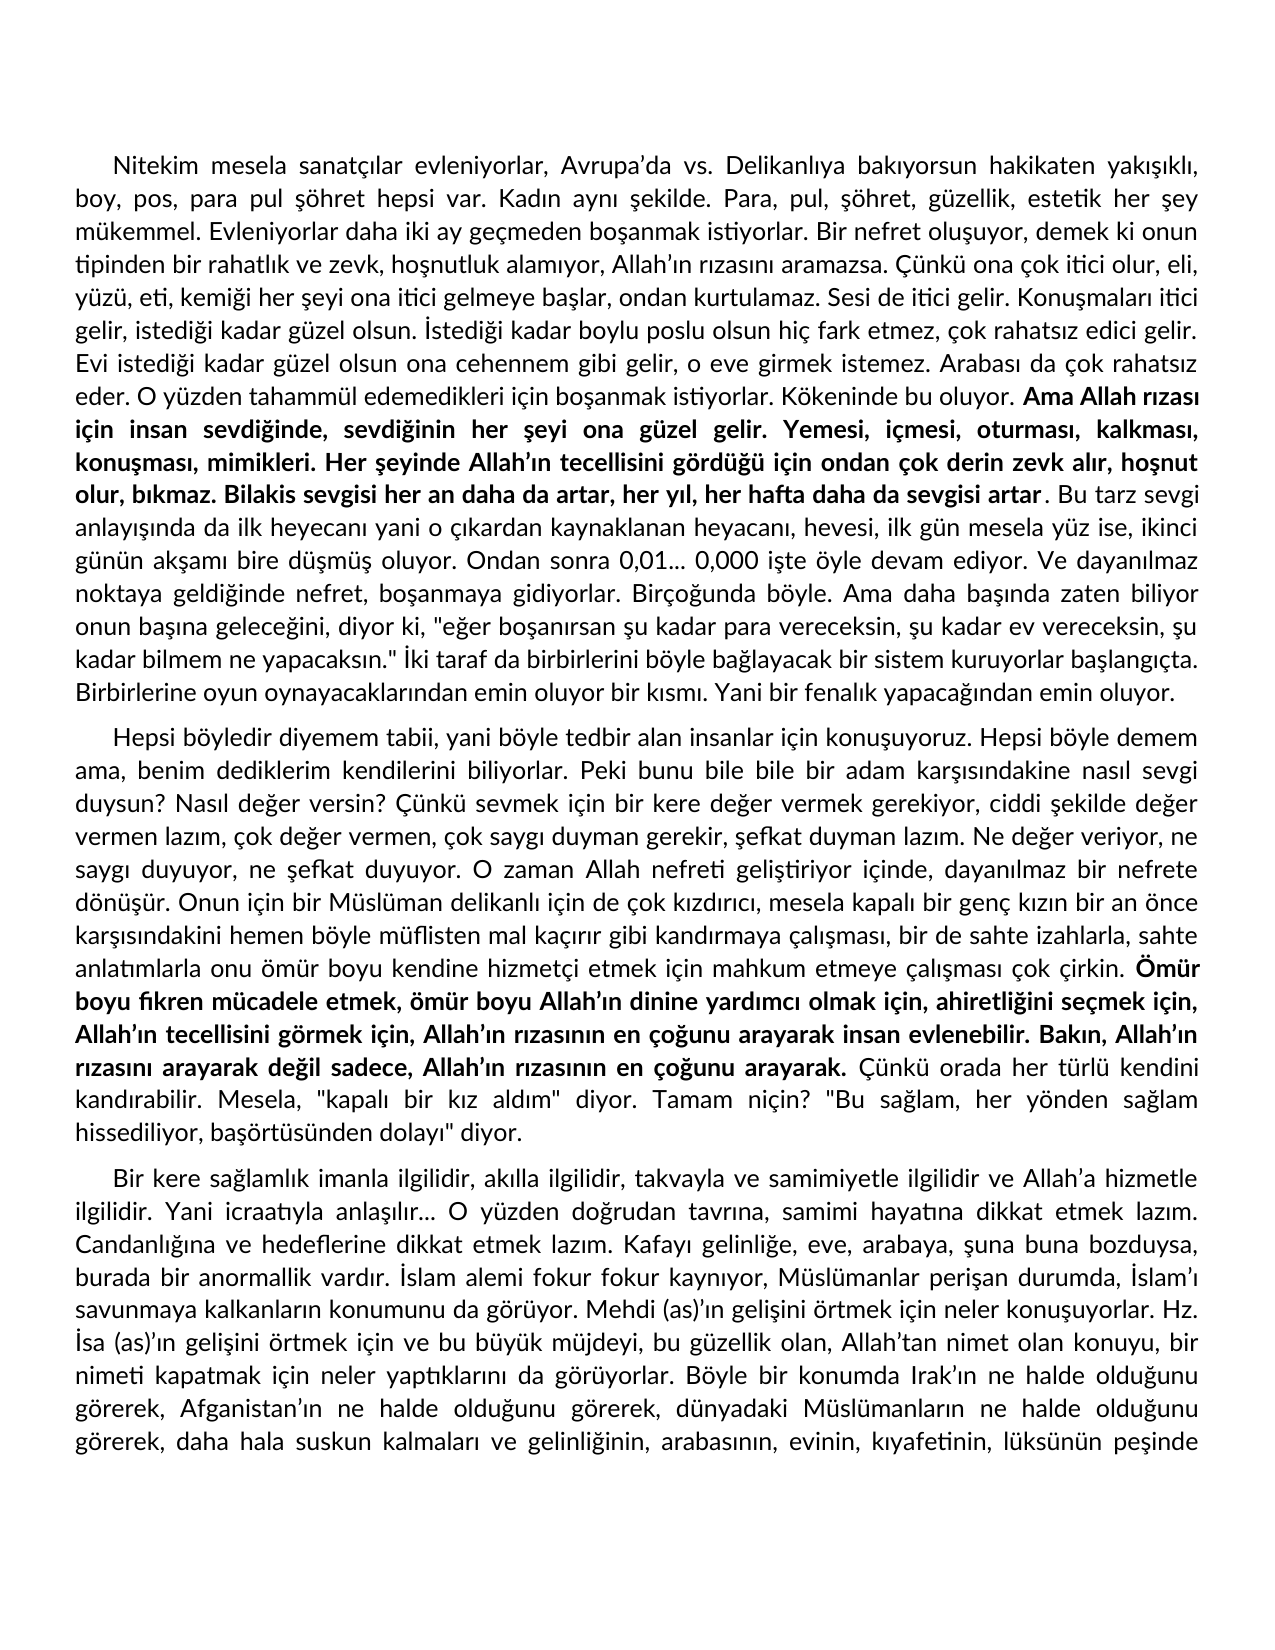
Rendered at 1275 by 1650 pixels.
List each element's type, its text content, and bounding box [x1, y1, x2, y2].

text Bir kere sağlamlık imanla ilgilidir, akılla ilgilidir, takvayla ve samimiyetle ilgilidir ve Allah’a hizmetle ilgilidir. Yani icraatıyla anlaşılır... O yüzden doğrudan tavrına, samimi hayatına dikkat etmek lazım. Candanlığına ve hedeflerine dikkat etmek lazım. Kafayı gelinliğe, eve, arabaya, şuna buna bozduysa, burada bir anormallik vardır. İslam alemi fokur fokur kaynıyor, Müslümanlar perişan durumda, İslam’ı savunmaya kalkanların konumunu da görüyor. Mehdi (as)’ın gelişini örtmek için neler konuşuyorlar. Hz. İsa (as)’ın gelişini örtmek için ve bu büyük müjdeyi, bu güzellik olan, Allah’tan nimet olan konuyu, bir nimeti kapatmak için neler yaptıklarını da görüyorlar. Böyle bir konumda Irak’ın ne halde olduğunu görerek, Afganistan’ın ne halde olduğunu görerek, dünyadaki Müslümanların ne halde olduğunu görerek, daha hala suskun kalmaları ve gelinliğinin, arabasının, evinin, kıyafetinin, lüksünün peşinde [75, 1162, 1200, 1456]
text Nitekim mesela sanatçılar evleniyorlar, Avrupa’da vs. Delikanlıya bakıyorsun hakikaten yakışıklı, boy, pos, para pul şöhret hepsi var. Kadın aynı şekilde. Para, pul, şöhret, güzellik, estetik her şey mükemmel. Evleniyorlar daha iki ay geçmeden boşanmak istiyorlar. Bir nefret oluşuyor, demek ki onun tipinden bir rahatlık ve zevk, hoşnutluk alamıyor, Allah’ın rızasını aramazsa. Çünkü ona çok itici olur, eli, yüzü, eti, kemiği her şeyi ona itici gelmeye başlar, ondan kurtulamaz. Sesi de itici gelir. Konuşmaları itici gelir, istediği kadar güzel olsun. İstediği kadar boylu poslu olsun hiç fark etmez, çok rahatsız edici gelir. Evi istediği kadar güzel olsun ona cehennem gibi gelir, o eve girmek istemez. Arabası da çok rahatsız eder. O yüzden tahammül edemedikleri için boşanmak istiyorlar. Kökeninde bu oluyor. Ama Allah rızası için insan sevdiğinde, sevdiğinin her şeyi ona güzel gelir. Yemesi, içmesi, oturması, kalkması, konuşması, mimikleri. Her şeyinde Allah’ın tecellisini gördüğü için ondan çok derin zevk alır, hoşnut olur, bıkmaz. Bilakis sevgisi her an daha da artar, her yıl, her hafta daha da sevgisi artar. Bu tarz sevgi anlayışında da ilk heyecanı yani o çıkardan kaynaklanan heyacanı, hevesi, ilk gün mesela yüz ise, ikinci günün akşamı bire düşmüş oluyor. Ondan sonra 0,01... 0,000 işte öyle devam ediyor. Ve dayanılmaz noktaya geldiğinde nefret, boşanmaya gidiyorlar. Birçoğunda böyle. Ama daha başında zaten biliyor onun başına geleceğini, diyor ki, "eğer boşanırsan şu kadar para vereceksin, şu kadar ev vereceksin, şu kadar bilmem ne yapacaksın." İki taraf da birbirlerini böyle bağlayacak bir sistem kuruyorlar başlangıçta. Birbirlerine oyun oynayacaklarından emin oluyor bir kısmı. Yani bir fenalık yapacağından emin oluyor. [75, 150, 1200, 707]
text Hepsi böyledir diyemem tabii, yani böyle tedbir alan insanlar için konuşuyoruz. Hepsi böyle demem ama, benim dediklerim kendilerini biliyorlar. Peki bunu bile bile bir adam karşısındakine nasıl sevgi duysun? Nasıl değer versin? Çünkü sevmek için bir kere değer vermek gerekiyor, ciddi şekilde değer vermen lazım, çok değer vermen, çok saygı duyman gerekir, şefkat duyman lazım. Ne değer veriyor, ne saygı duyuyor, ne şefkat duyuyor. O zaman Allah nefreti geliştiriyor içinde, dayanılmaz bir nefrete dönüşür. Onun için bir Müslüman delikanlı için de çok kızdırıcı, mesela kapalı bir genç kızın bir an önce karşısındakini hemen böyle müflisten mal kaçırır gibi kandırmaya çalışması, bir de sahte izahlarla, sahte anlatımlarla onu ömür boyu kendine hizmetçi etmek için mahkum etmeye çalışması çok çirkin. Ömür boyu fikren mücadele etmek, ömür boyu Allah’ın dinine yardımcı olmak için, ahiretliğini seçmek için, Allah’ın tecellisini görmek için, Allah’ın rızasının en çoğunu arayarak insan evlenebilir. Bakın, Allah’ın rızasını arayarak değil sadece, Allah’ın rızasının en çoğunu arayarak. Çünkü orada her türlü kendini kandırabilir. Mesela, "kapalı bir kız aldım" diyor. Tamam niçin? "Bu sağlam, her yönden sağlam hissediliyor, başörtüsünden dolayı" diyor. [75, 722, 1200, 1147]
